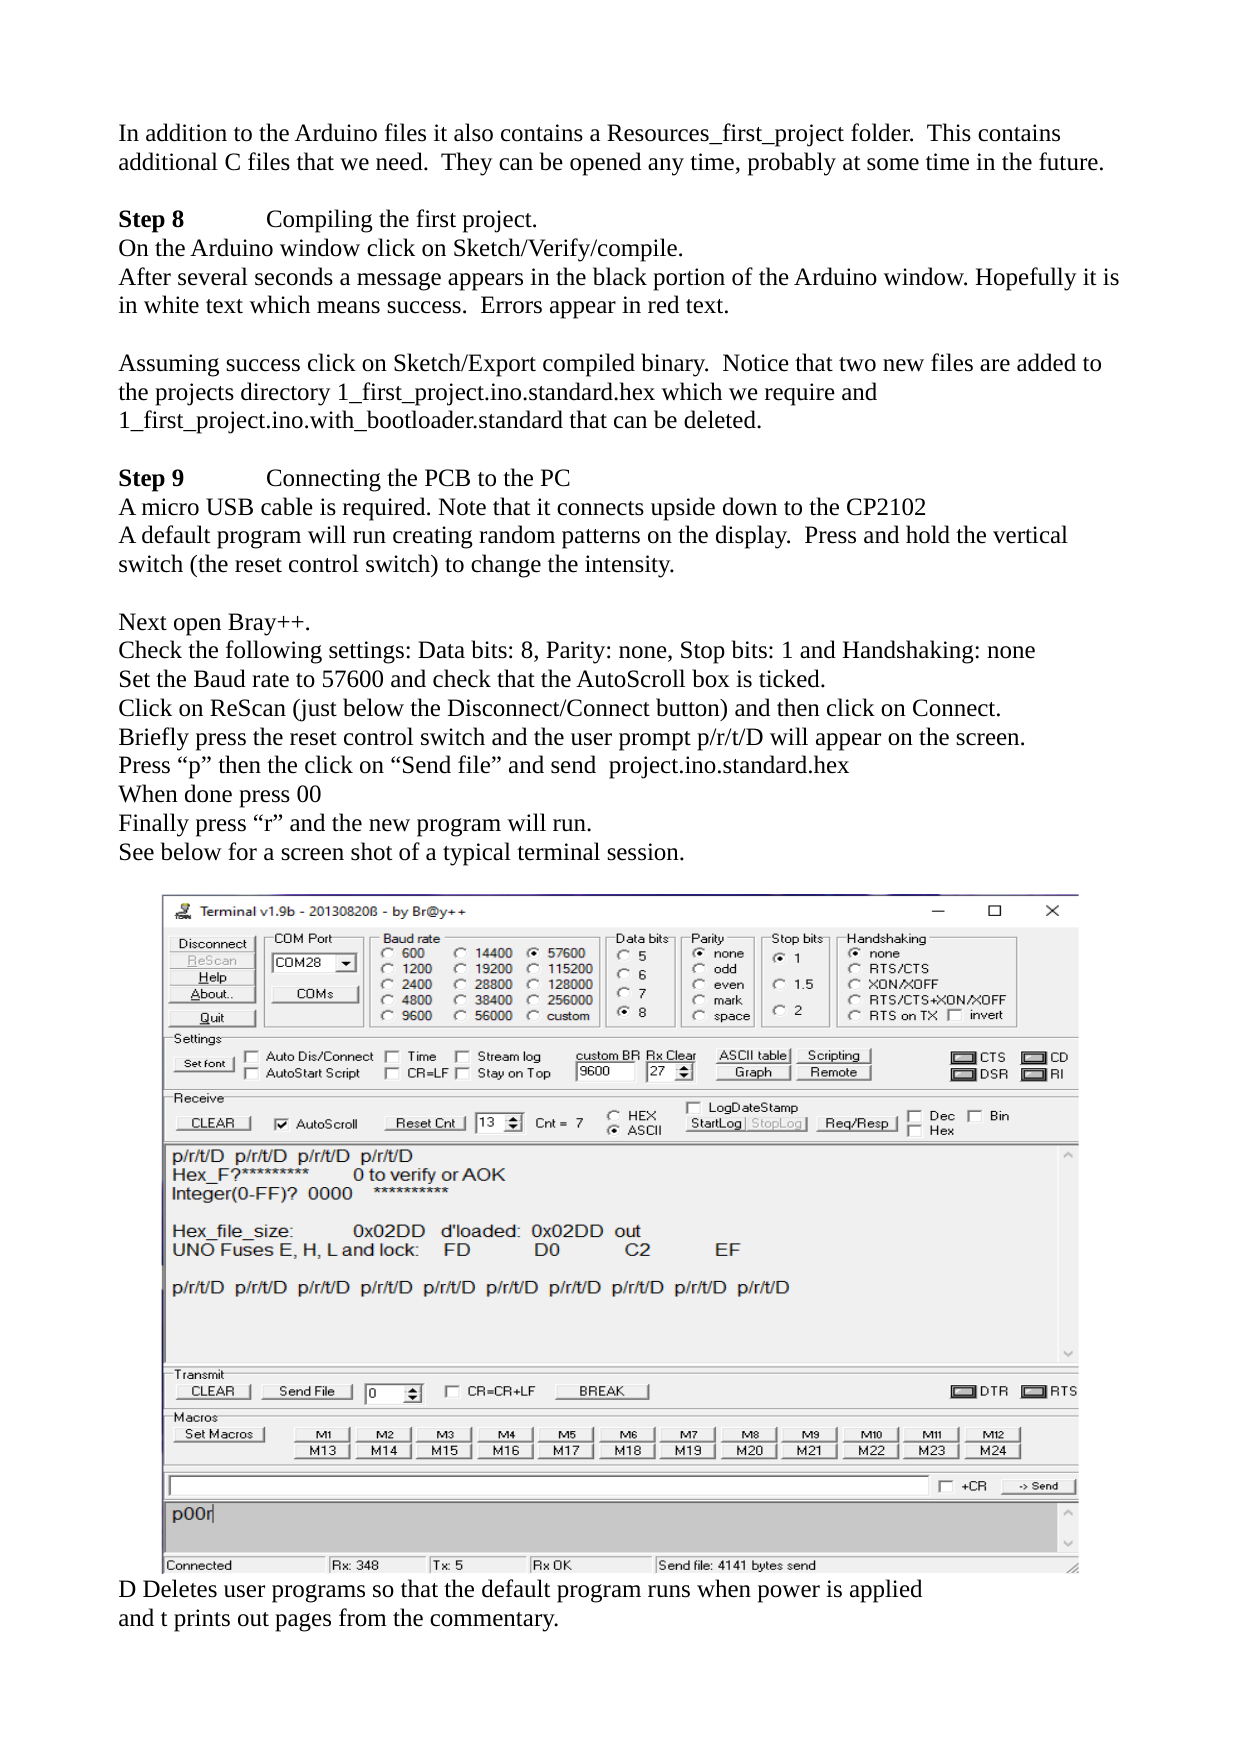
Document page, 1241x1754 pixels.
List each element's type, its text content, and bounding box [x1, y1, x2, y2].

text Finally press “r” and the new program will run. [118, 808, 1122, 837]
text Set the Baud rate to 57600 and check that the AutoScroll box is ticked. [118, 664, 1122, 693]
text Check the following settings: Data bits: 8, Parity: none, Stop bits: 1 and Handshaking: none [118, 636, 1122, 664]
text Assuming success click on Sketch/Export compiled binary. Notice that two new files are added to the projects directory 1_first_project.ino.standard.hex which we require and 1_first_project.ino.with_bootloader.standard that can be deleted. [118, 348, 1122, 434]
text A micro USB cable is required. Note that it connects upside down to the CP2102 [118, 492, 1122, 521]
text When done press 00 [118, 779, 1122, 808]
text D Deletes user programs so that the default program runs when power is applied [118, 894, 1122, 1603]
text A default program will run creating random patterns on the display. Press and hold the vertical switch (the reset control switch) to change the intensity. [118, 521, 1122, 578]
text Briefly press the reset control switch and the user prompt p/r/t/D will appear on the screen. [118, 722, 1122, 751]
text On the Arduino window click on Sketch/Verify/compile. [118, 233, 1122, 262]
text After several seconds a message appears in the black portion of the Arduino window. Hopefully it is in white text which means success. Errors appear in red text. [118, 262, 1122, 319]
text Next open Bray++. [118, 607, 1122, 636]
text Step 8 Compiling the first project. [118, 204, 1122, 233]
text and t prints out pages from the commentary. [118, 1603, 1122, 1631]
text Click on ReScan (just below the Disconnect/Connect button) and then click on Connect. [118, 693, 1122, 722]
picture [161, 894, 1079, 1574]
text Step 9 Connecting the PCB to the PC [118, 463, 1122, 492]
text See below for a screen shot of a typical terminal session. [118, 837, 1122, 866]
text Press “p” then the click on “Send file” and send project.ino.standard.hex [118, 751, 1122, 779]
text In addition to the Arduino files it also contains a Resources_first_project folder. This contains additional C files that we need. They can be opened any time, probably at some time in the future. [118, 118, 1122, 176]
